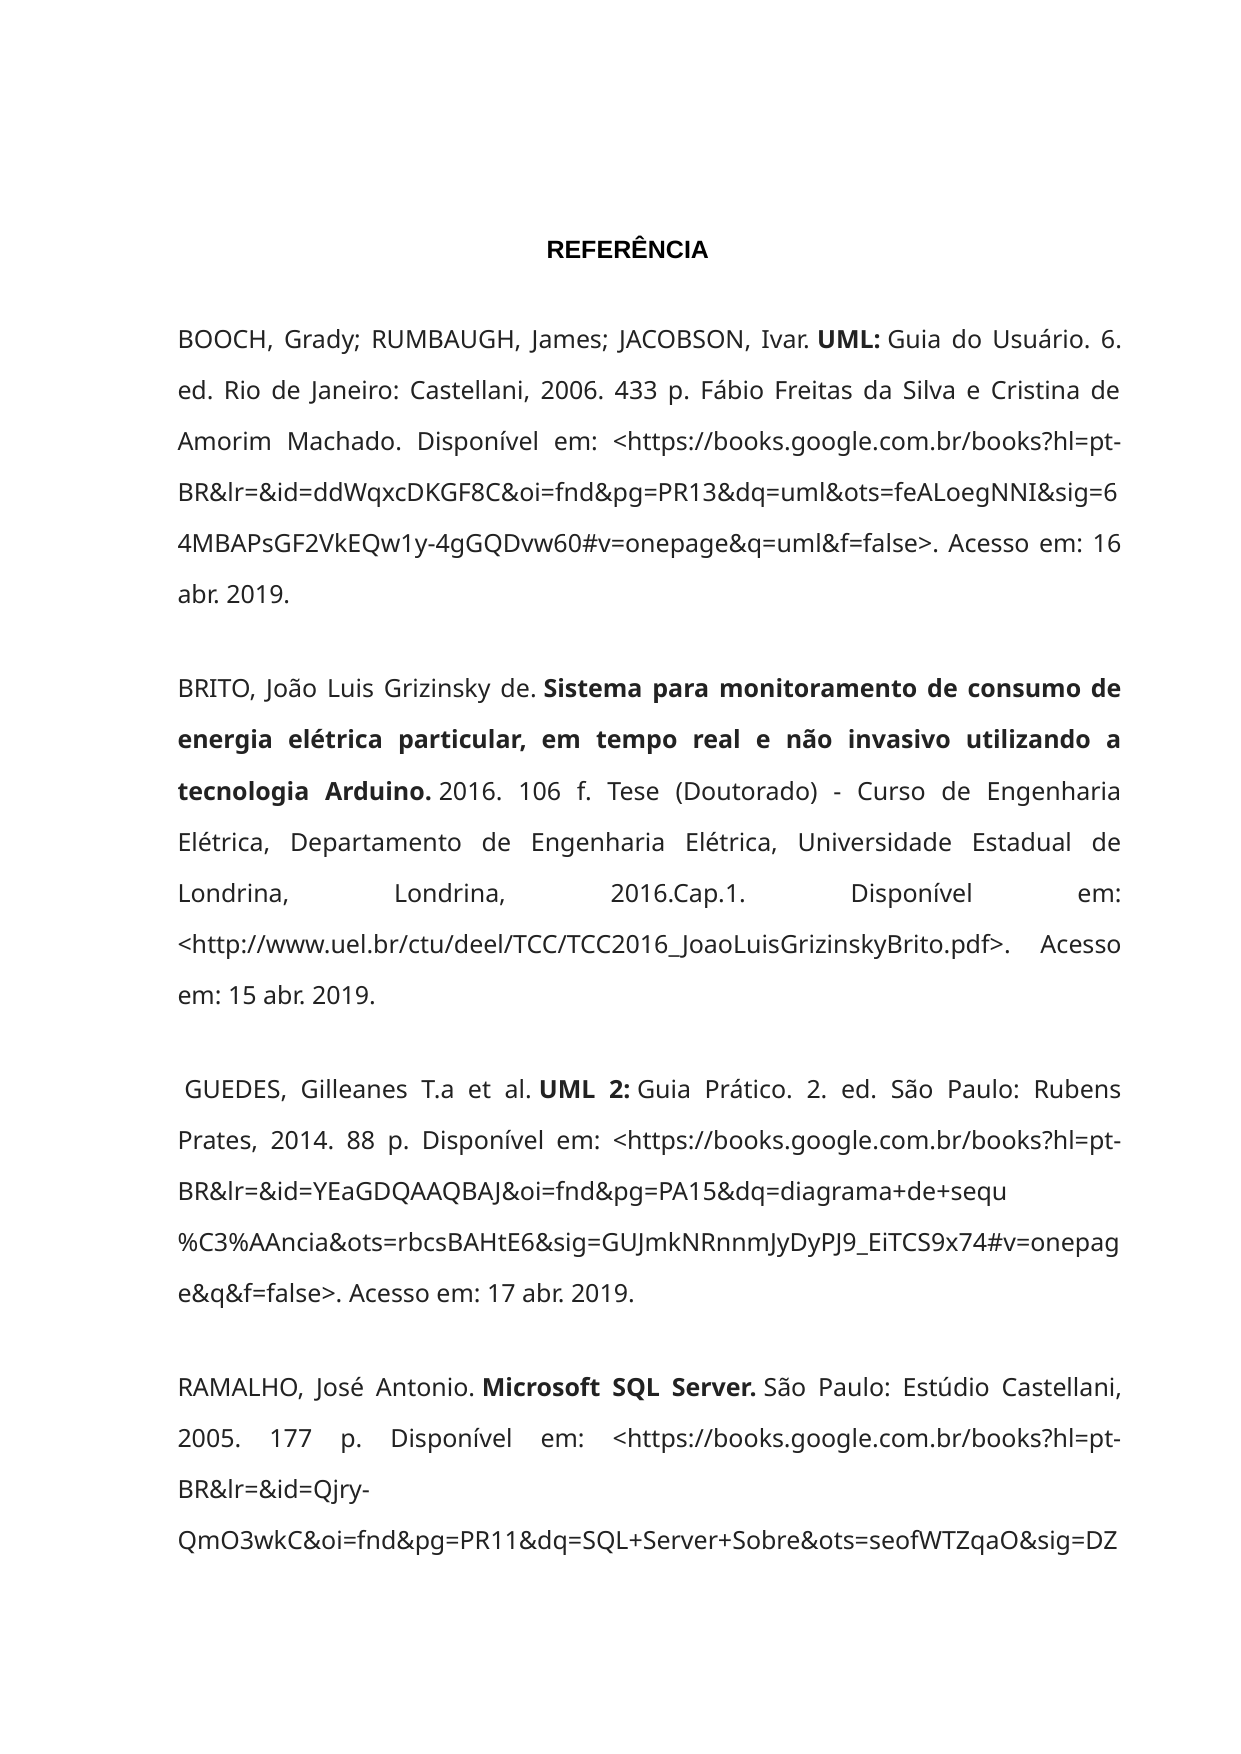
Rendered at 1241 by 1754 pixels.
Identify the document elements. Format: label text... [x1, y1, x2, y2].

text BOOCH, Grady; RUMBAUGH, James; JACOBSON, Ivar. UML: Guia do Usuário. 6. ed. Rio de Janeiro: Castellani, 2006. 433 p. Fábio Freitas da Silva e Cristina de Amorim Machado. Disponível em: <https://books.google.com.br/books?hl=pt-BR&lr=&id=ddWqxcDKGF8C&oi=fnd&pg=PR13&dq=uml&ots=feALoegNNI&sig=64MBAPsGF2VkEQw1y-4gGQDvw60#v=onepage&q=uml&f=false>. Acesso em: 16 abr. 2019. [177, 322, 1122, 611]
text REFERÊNCIA [177, 235, 1122, 264]
text GUEDES, Gilleanes T.a et al. UML 2: Guia Prático. 2. ed. São Paulo: Rubens Prates, 2014. 88 p. Disponível em: <https://books.google.com.br/books?hl=pt-BR&lr=&id=YEaGDQAAQBAJ&oi=fnd&pg=PA15&dq=diagrama+de+sequ%C3%AAncia&ots=rbcsBAHtE6&sig=GUJmkNRnnmJyDyPJ9_EiTCS9x74#v=onepage&q&f=false>. Acesso em: 17 abr. 2019. [177, 1071, 1122, 1310]
text RAMALHO, José Antonio. Microsoft SQL Server. São Paulo: Estúdio Castellani, 2005. 177 p. Disponível em: <https://books.google.com.br/books?hl=pt-BR&lr=&id=Qjry-QmO3wkC&oi=fnd&pg=PR11&dq=SQL+Server+Sobre&ots=seofWTZqaO&sig=DZ [177, 1370, 1122, 1557]
text BRITO, João Luis Grizinsky de. Sistema para monitoramento de consumo de energia elétrica particular, em tempo real e não invasivo utilizando a tecnologia Arduino. 2016. 106 f. Tese (Doutorado) - Curso de Engenharia Elétrica, Departamento de Engenharia Elétrica, Universidade Estadual de Londrina, Londrina, 2016.Cap.1. Disponível em: <http://www.uel.br/ctu/deel/TCC/TCC2016_JoaoLuisGrizinskyBrito.pdf>. Acesso em: 15 abr. 2019. [177, 671, 1122, 1011]
